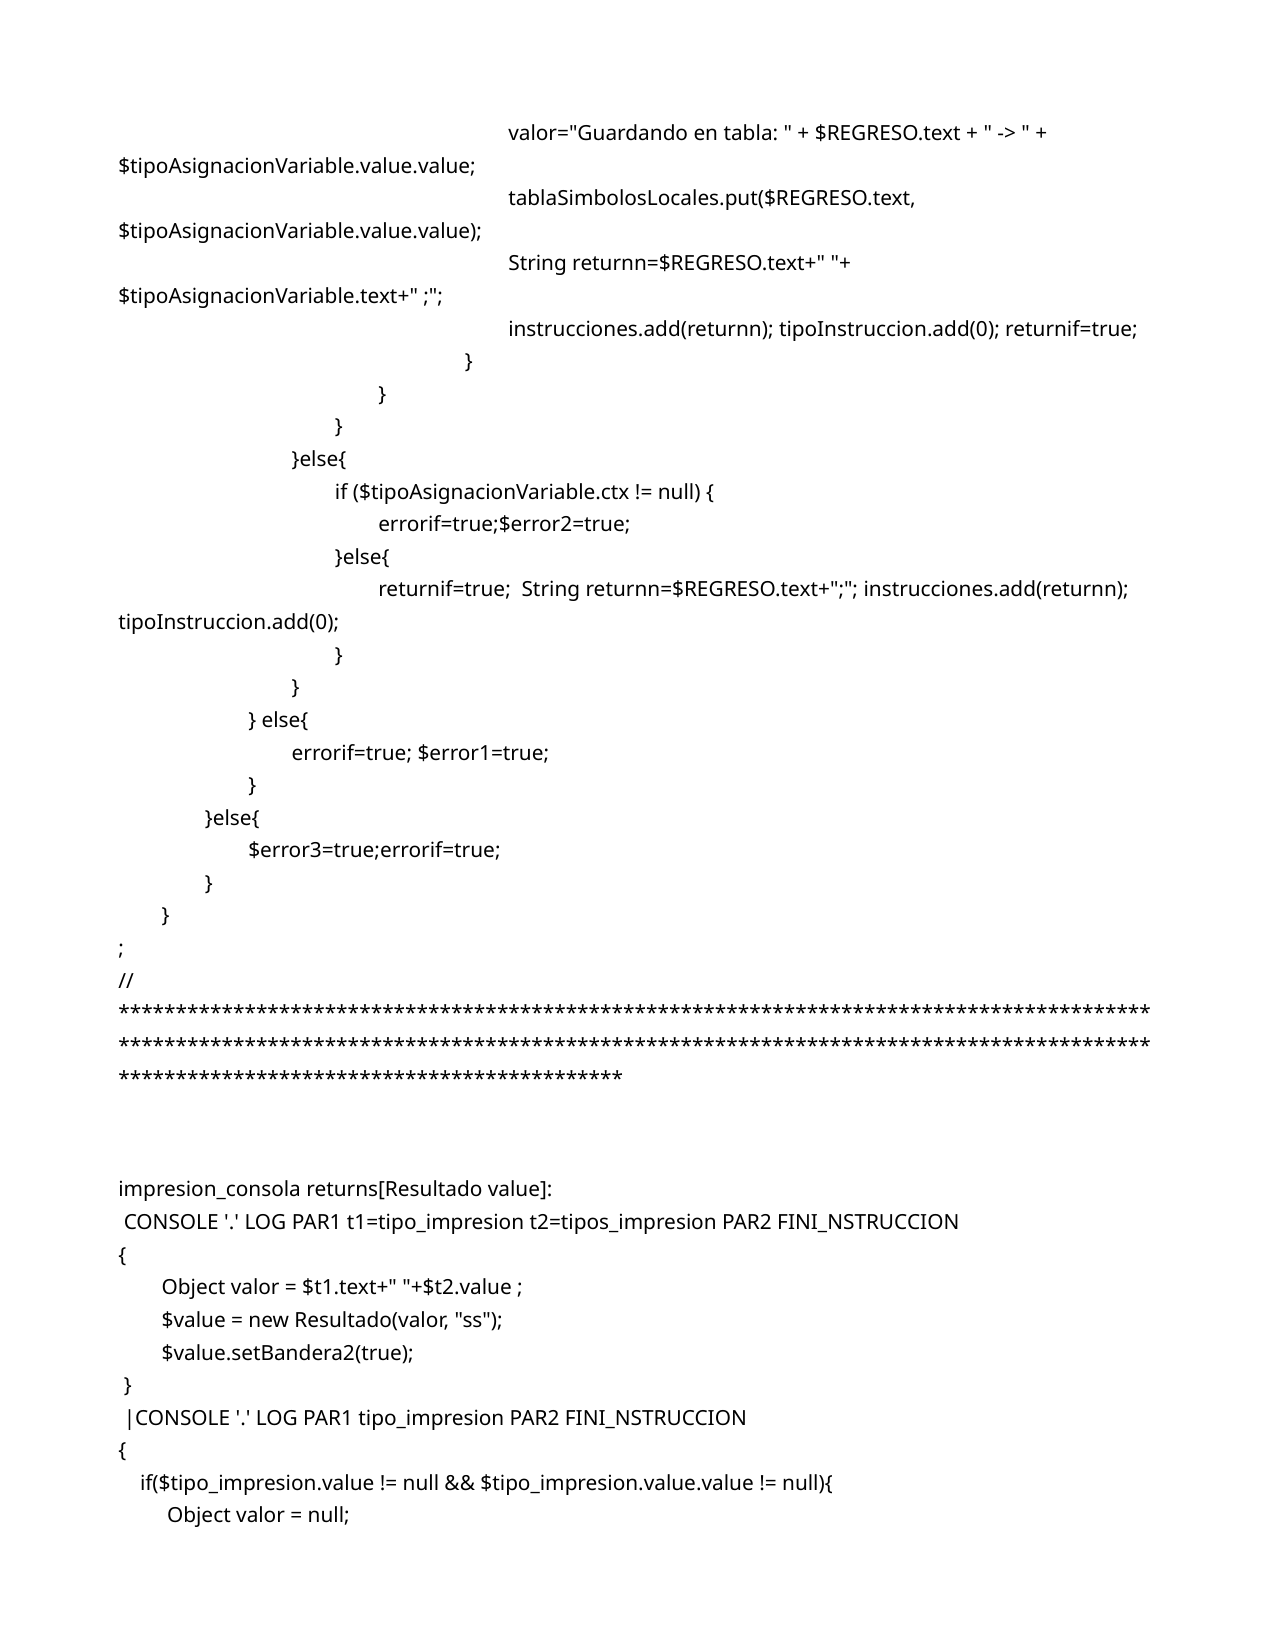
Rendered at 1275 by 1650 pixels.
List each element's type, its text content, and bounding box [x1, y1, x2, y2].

text Object valor = $t1.text+" "+$t2.value ; [118, 1272, 1157, 1301]
text |CONSOLE '.' LOG PAR1 tipo_impresion PAR2 FINI_NSTRUCCION [118, 1403, 1157, 1431]
text CONSOLE '.' LOG PAR1 t1=tipo_impresion t2=tipos_impresion PAR2 FINI_NSTRUCCION [118, 1207, 1157, 1236]
text instrucciones.add(returnn); tipoInstruccion.add(0); returnif=true; [118, 314, 1157, 342]
text }else{ [118, 542, 1157, 570]
text if ($tipoAsignacionVariable.ctx != null) { [118, 477, 1157, 505]
text valor="Guardando en tabla: " + $REGRESO.text + " -> " + $tipoAsignacionVariable.value.value; [118, 118, 1157, 179]
text } [118, 672, 1157, 701]
text if($tipo_impresion.value != null && $tipo_impresion.value.value != null){ [118, 1468, 1157, 1496]
text } [118, 379, 1157, 407]
text } [118, 770, 1157, 799]
text errorif=true;$error2=true; [118, 509, 1157, 538]
text ; [118, 933, 1157, 962]
text } [118, 346, 1157, 375]
text //******************************************************************************************************************************************************************************************************************************** [118, 966, 1157, 1092]
text tablaSimbolosLocales.put($REGRESO.text, $tipoAsignacionVariable.value.value); [118, 183, 1157, 244]
text $value.setBandera2(true); [118, 1338, 1157, 1366]
text } [118, 412, 1157, 440]
text returnif=true; String returnn=$REGRESO.text+";"; instrucciones.add(returnn); tipoInstruccion.add(0); [118, 574, 1157, 636]
text } [118, 868, 1157, 896]
text Object valor = null; [118, 1501, 1157, 1529]
text { [118, 1435, 1157, 1464]
text } [118, 1370, 1157, 1399]
text $error3=true;errorif=true; [118, 835, 1157, 864]
text } [118, 901, 1157, 929]
text String returnn=$REGRESO.text+" "+$tipoAsignacionVariable.text+" ;"; [118, 248, 1157, 309]
text $value = new Resultado(valor, "ss"); [118, 1305, 1157, 1333]
text impresion_consola returns[Resultado value]: [118, 1174, 1157, 1203]
text }else{ [118, 803, 1157, 831]
text { [118, 1240, 1157, 1268]
text errorif=true; $error1=true; [118, 738, 1157, 766]
text } else{ [118, 705, 1157, 733]
text } [118, 640, 1157, 668]
text }else{ [118, 444, 1157, 473]
